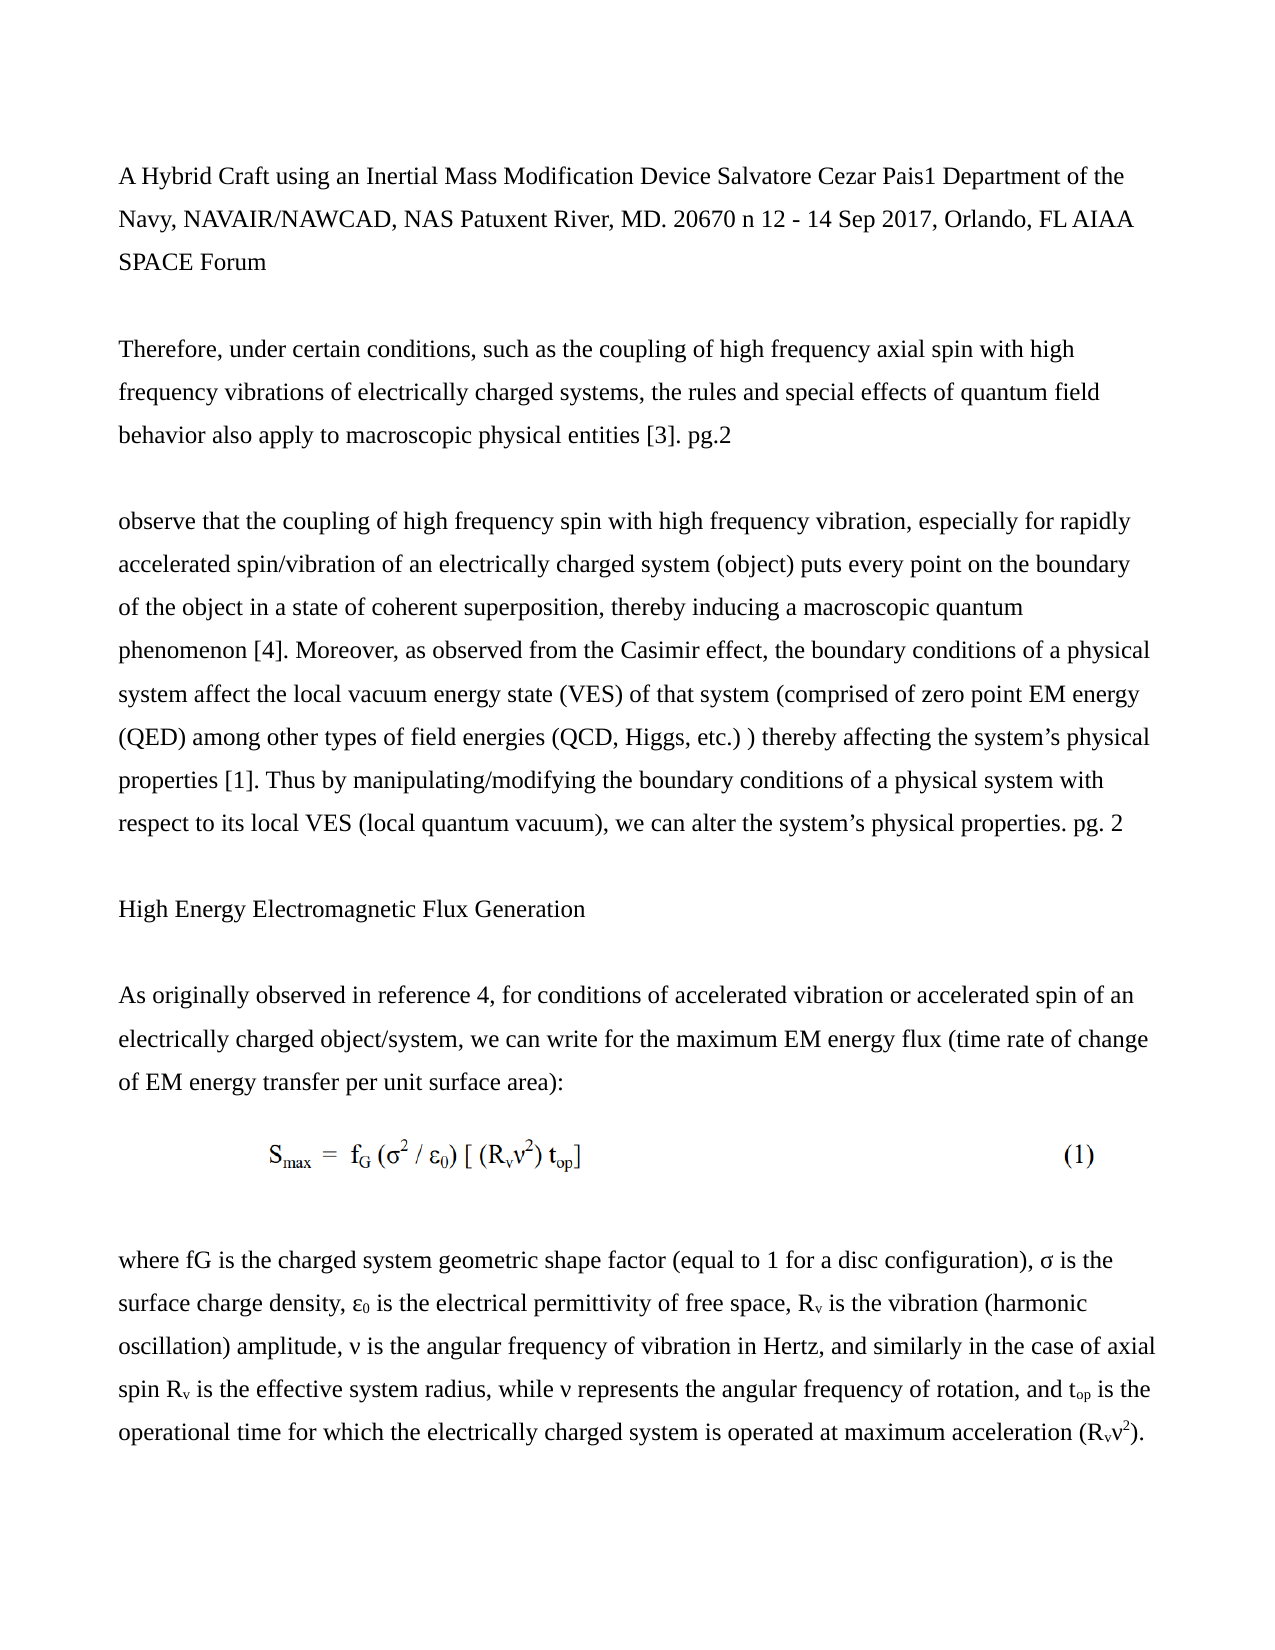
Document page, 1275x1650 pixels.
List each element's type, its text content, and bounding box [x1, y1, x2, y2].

text As originally observed in reference 4, for conditions of accelerated vibration or accelerated spin of an electrically charged object/system, we can write for the maximum EM energy flux (time rate of change of EM energy transfer per unit surface area): [118, 981, 1157, 1096]
picture [171, 1110, 1104, 1188]
text where fG is the charged system geometric shape factor (equal to 1 for a disc configuration), σ is the surface charge density, ε0 is the electrical permittivity of free space, Rv is the vibration (harmonic oscillation) amplitude, ν is the angular frequency of vibration in Hertz, and similarly in the case of axial spin Rv is the effective system radius, while ν represents the angular frequency of rotation, and top is the operational time for which the electrically charged system is operated at maximum acceleration (Rvν2). [118, 1245, 1157, 1446]
text observe that the coupling of high frequency spin with high frequency vibration, especially for rapidly accelerated spin/vibration of an electrically charged system (object) puts every point on the boundary of the object in a state of coherent superposition, thereby inducing a macroscopic quantum phenomenon [4]. Moreover, as observed from the Casimir effect, the boundary conditions of a physical system affect the local vacuum energy state (VES) of that system (comprised of zero point EM energy (QED) among other types of field energies (QCD, Higgs, etc.) ) thereby affecting the system’s physical properties [1]. Thus by manipulating/modifying the boundary conditions of a physical system with respect to its local VES (local quantum vacuum), we can alter the system’s physical properties. pg. 2 [118, 506, 1157, 837]
text A Hybrid Craft using an Inertial Mass Modification Device Salvatore Cezar Pais1 Department of the Navy, NAVAIR/NAWCAD, NAS Patuxent River, MD. 20670 n 12 - 14 Sep 2017, Orlando, FL AIAA SPACE Forum [118, 161, 1157, 276]
text Therefore, under certain conditions, such as the coupling of high frequency axial spin with high frequency vibrations of electrically charged systems, the rules and special effects of quantum field behavior also apply to macroscopic physical entities [3]. pg.2 [118, 334, 1157, 449]
text High Energy Electromagnetic Flux Generation [118, 894, 1157, 923]
